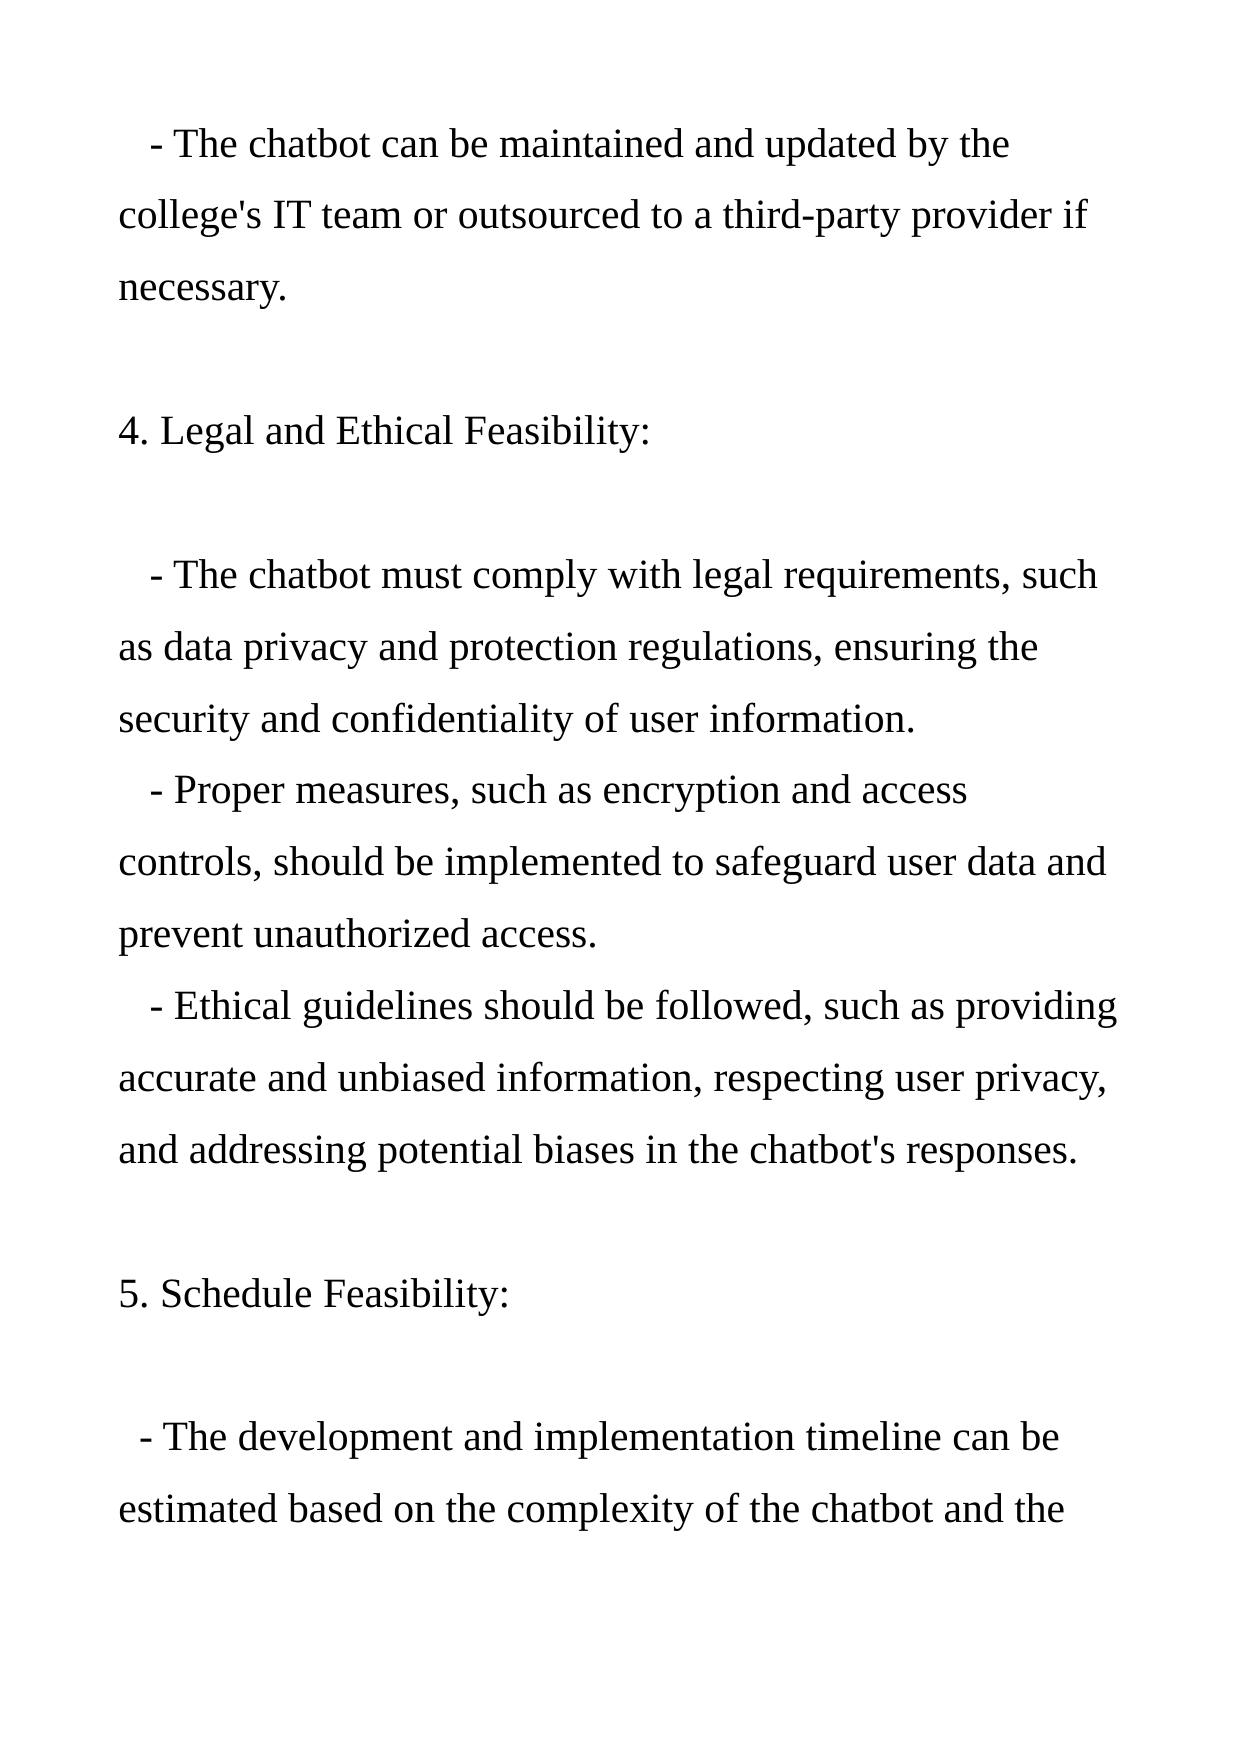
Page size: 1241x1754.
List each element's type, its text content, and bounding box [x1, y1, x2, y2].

text - Ethical guidelines should be followed, such as providing accurate and unbiased information, respecting user privacy, and addressing potential biases in the chatbot's responses. [118, 981, 1122, 1172]
text - The development and implementation timeline can be estimated based on the complexity of the chatbot and the [118, 1412, 1122, 1532]
text 5. Schedule Feasibility: [118, 1268, 1122, 1316]
text - The chatbot can be maintained and updated by the college's IT team or outsourced to a third-party provider if necessary. [118, 118, 1122, 310]
text - The chatbot must comply with legal requirements, such as data privacy and protection regulations, ensuring the security and confidentiality of user information. [118, 549, 1122, 741]
text - Proper measures, such as encryption and access controls, should be implemented to safeguard user data and prevent unauthorized access. [118, 765, 1122, 957]
text 4. Legal and Ethical Feasibility: [118, 406, 1122, 453]
